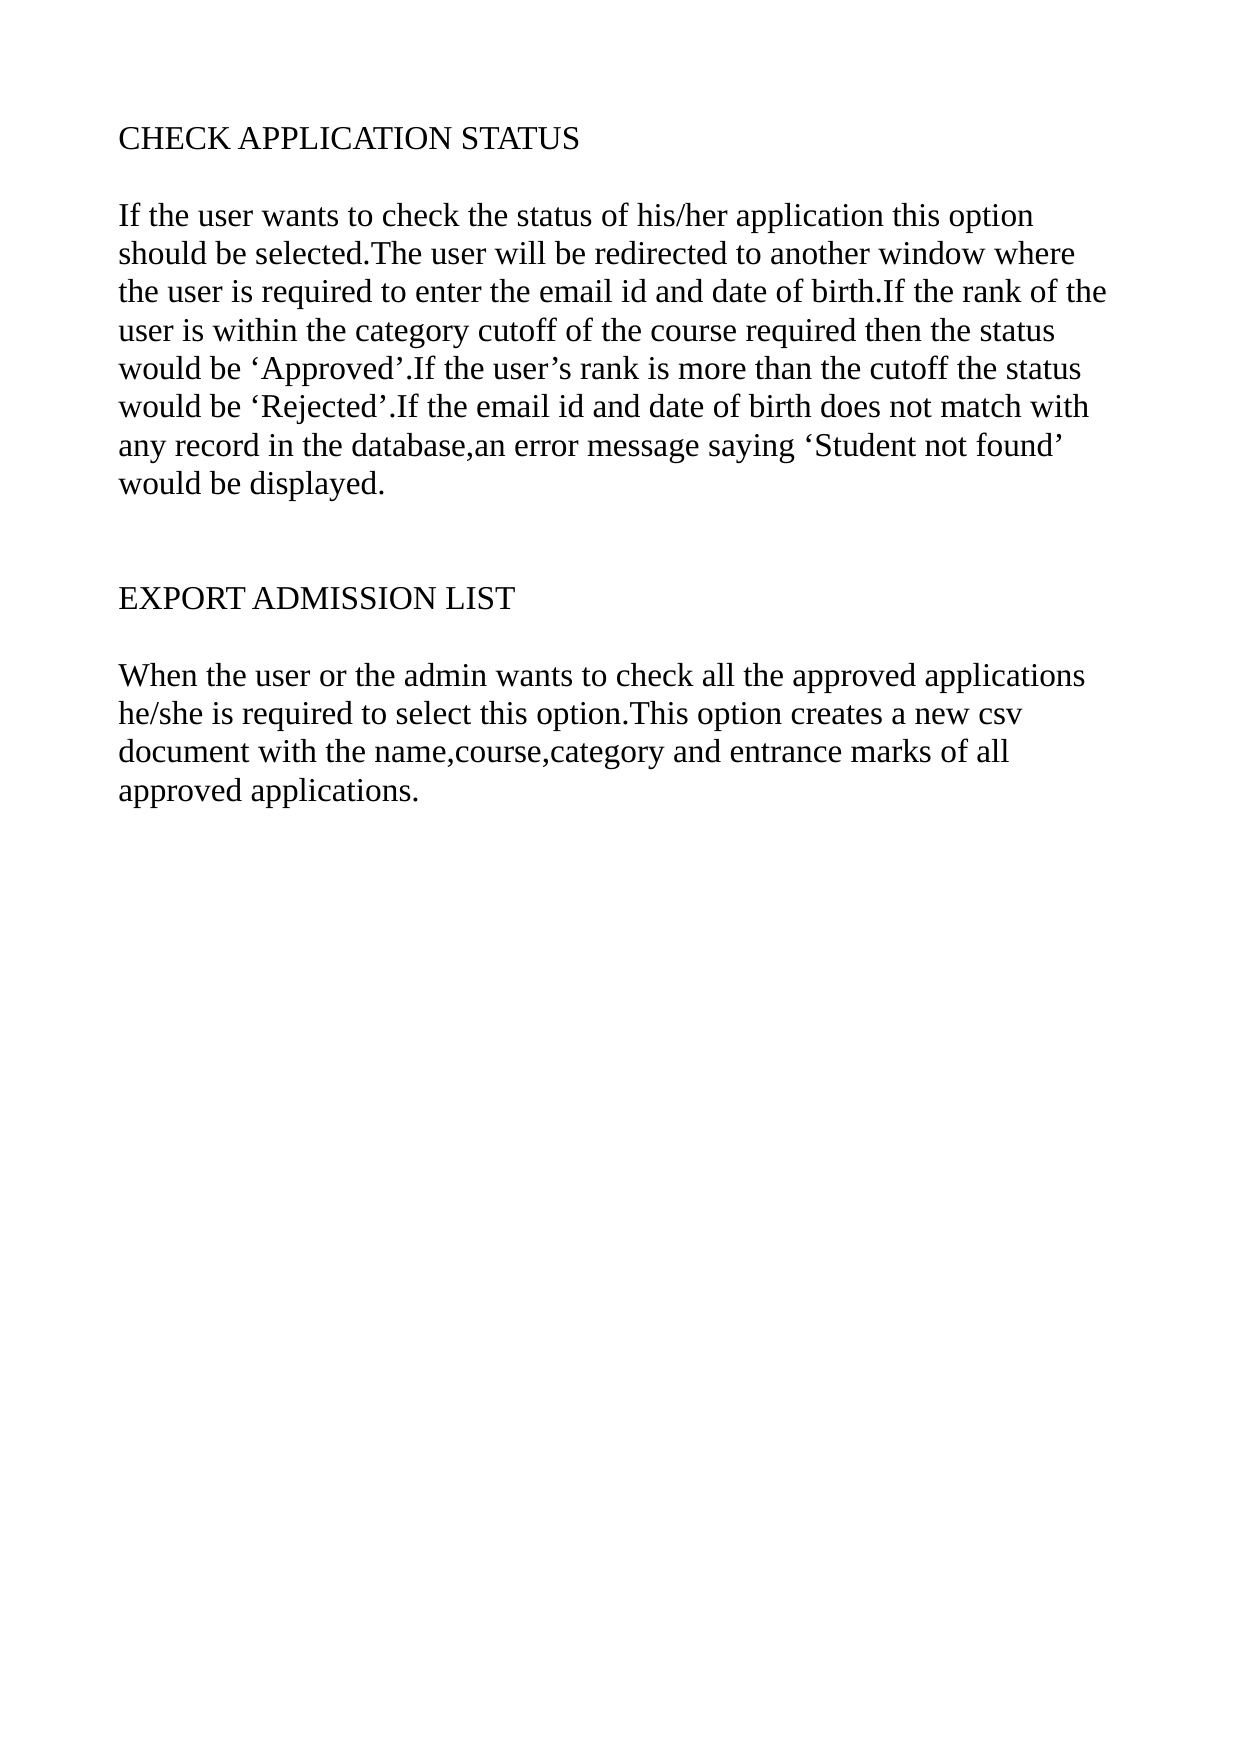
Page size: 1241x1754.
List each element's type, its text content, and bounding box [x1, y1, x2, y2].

text EXPORT ADMISSION LIST [118, 578, 1122, 616]
text When the user or the admin wants to check all the approved applications he/she is required to select this option.This option creates a new csv document with the name,course,category and entrance marks of all approved applications. [118, 655, 1122, 808]
text CHECK APPLICATION STATUS [118, 118, 1122, 156]
text If the user wants to check the status of his/her application this option should be selected.The user will be redirected to another window where the user is required to enter the email id and date of birth.If the rank of the user is within the category cutoff of the course required then the status would be ‘Approved’.If the user’s rank is more than the cutoff the status would be ‘Rejected’.If the email id and date of birth does not match with any record in the database,an error message saying ‘Student not found’ would be displayed. [118, 195, 1122, 501]
